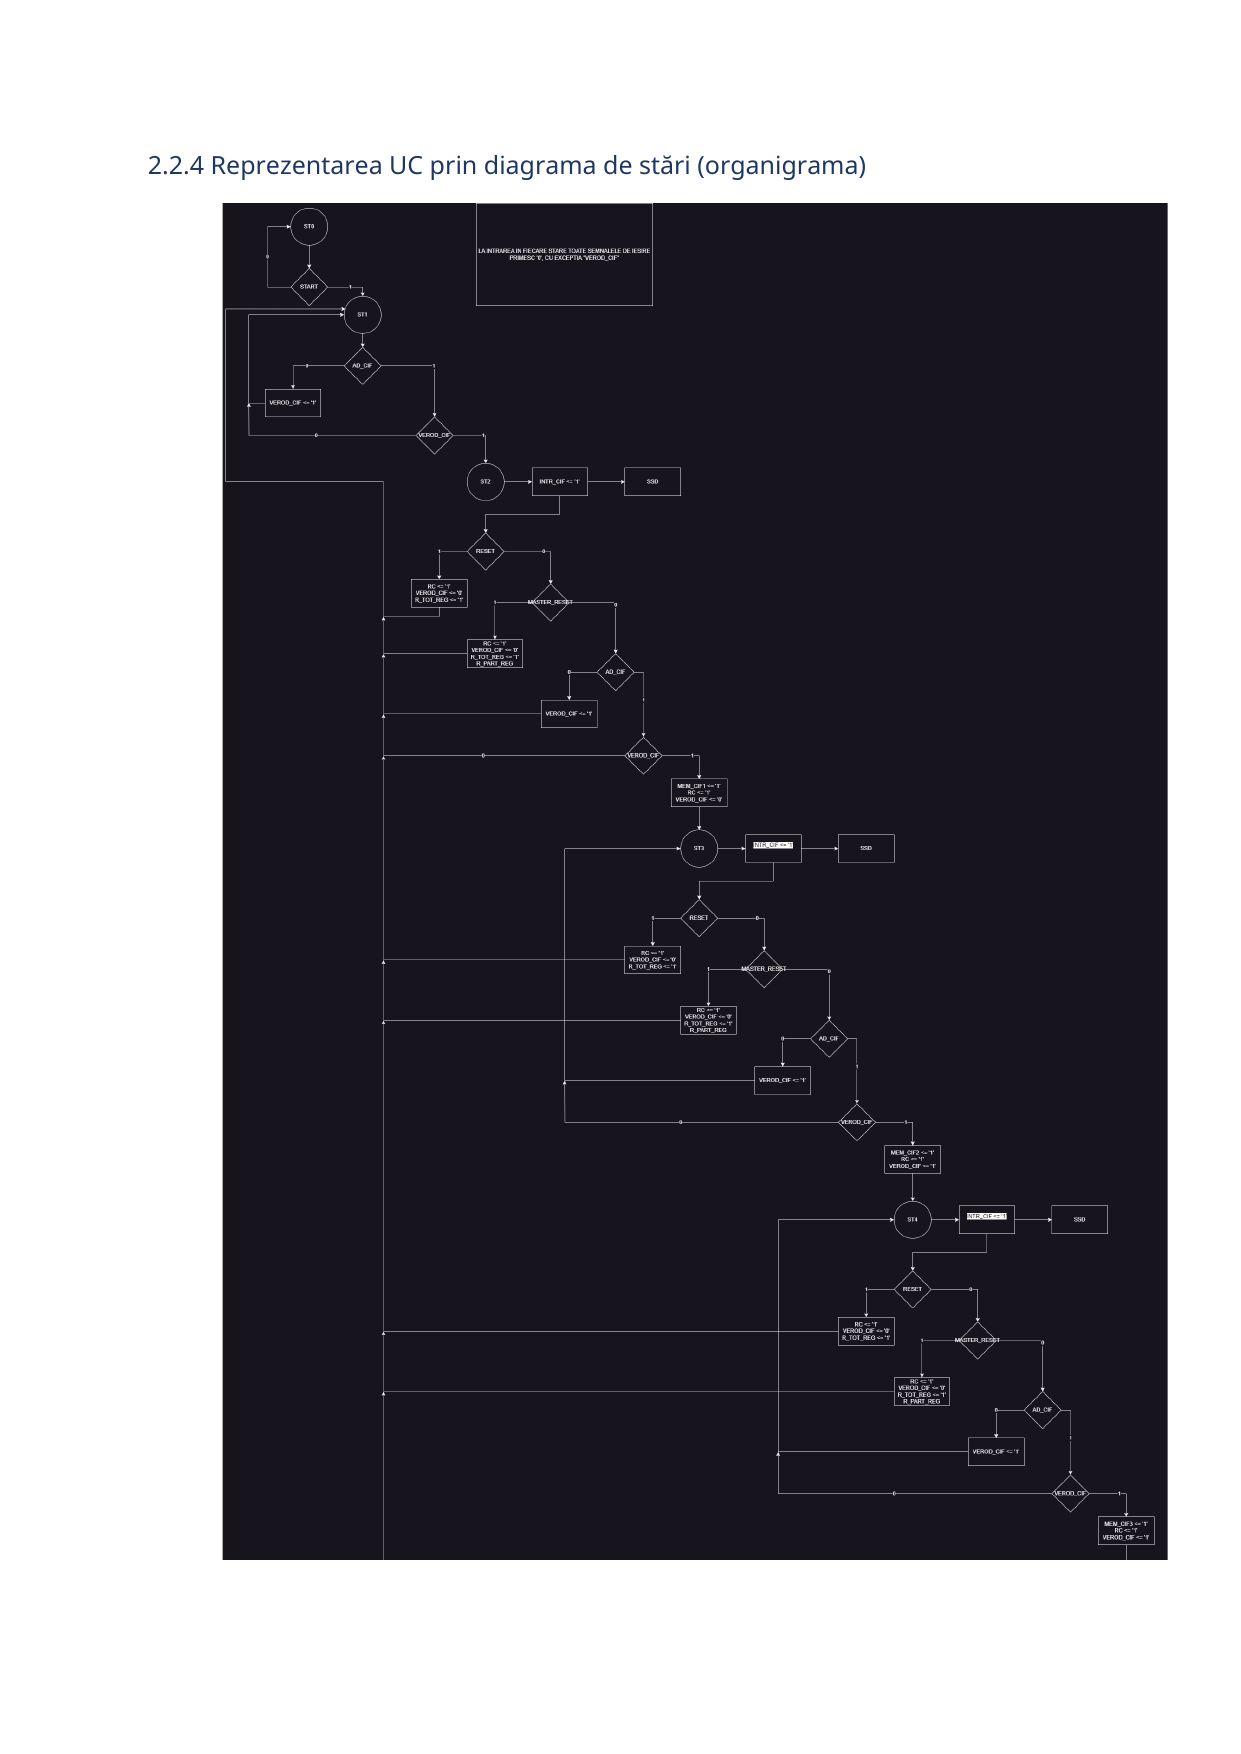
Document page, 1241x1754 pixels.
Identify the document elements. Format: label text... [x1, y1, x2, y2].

subtitle 2.2.4 Reprezentarea UC prin diagrama de stări (organigrama) [148, 148, 1093, 182]
